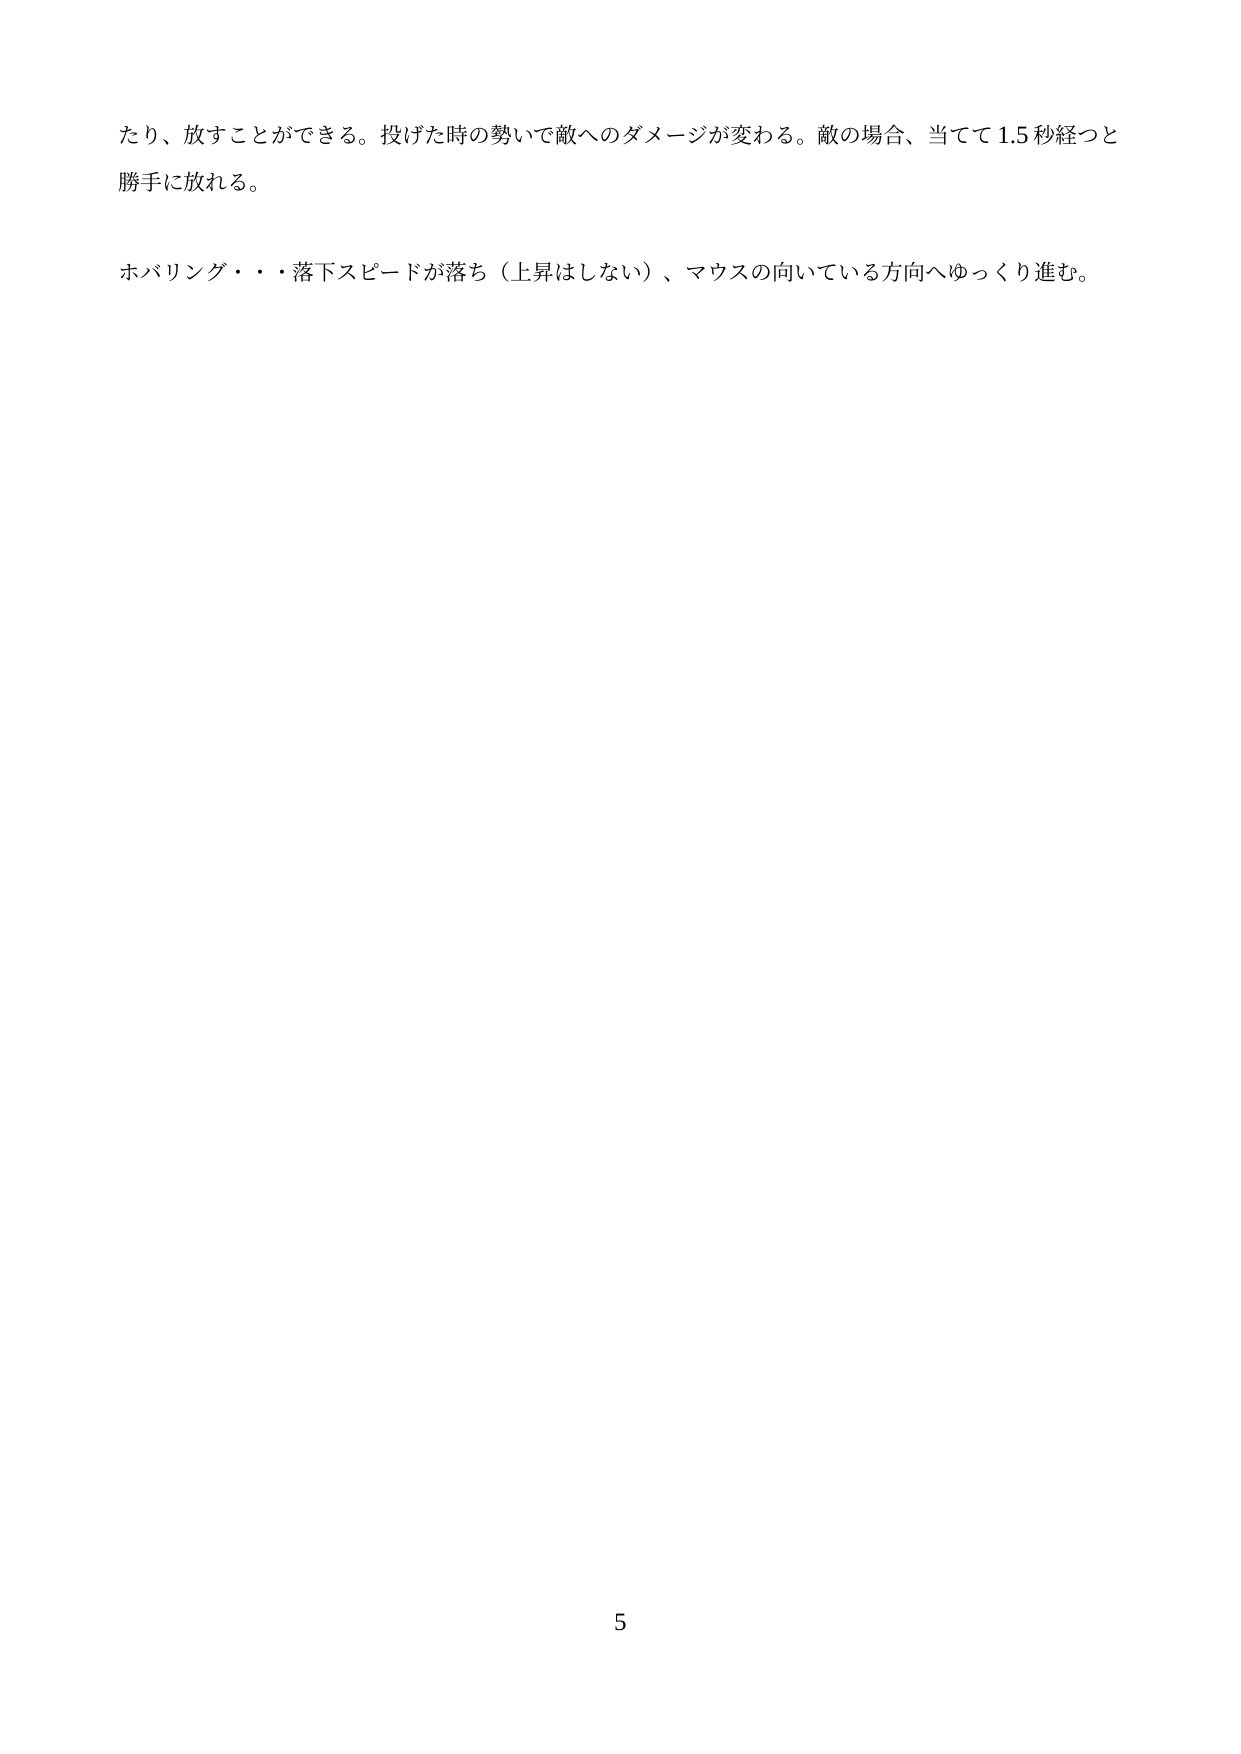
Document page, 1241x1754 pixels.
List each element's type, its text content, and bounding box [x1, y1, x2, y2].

text たり、放すことができる。投げた時の勢いで敵へのダメージが変わる。敵の場合、当てて1.5秒経つと勝手に放れる。 [118, 118, 1122, 197]
text ホバリング・・・落下スピードが落ち（上昇はしない）、マウスの向いている方向へゆっくり進む。 [118, 256, 1122, 287]
